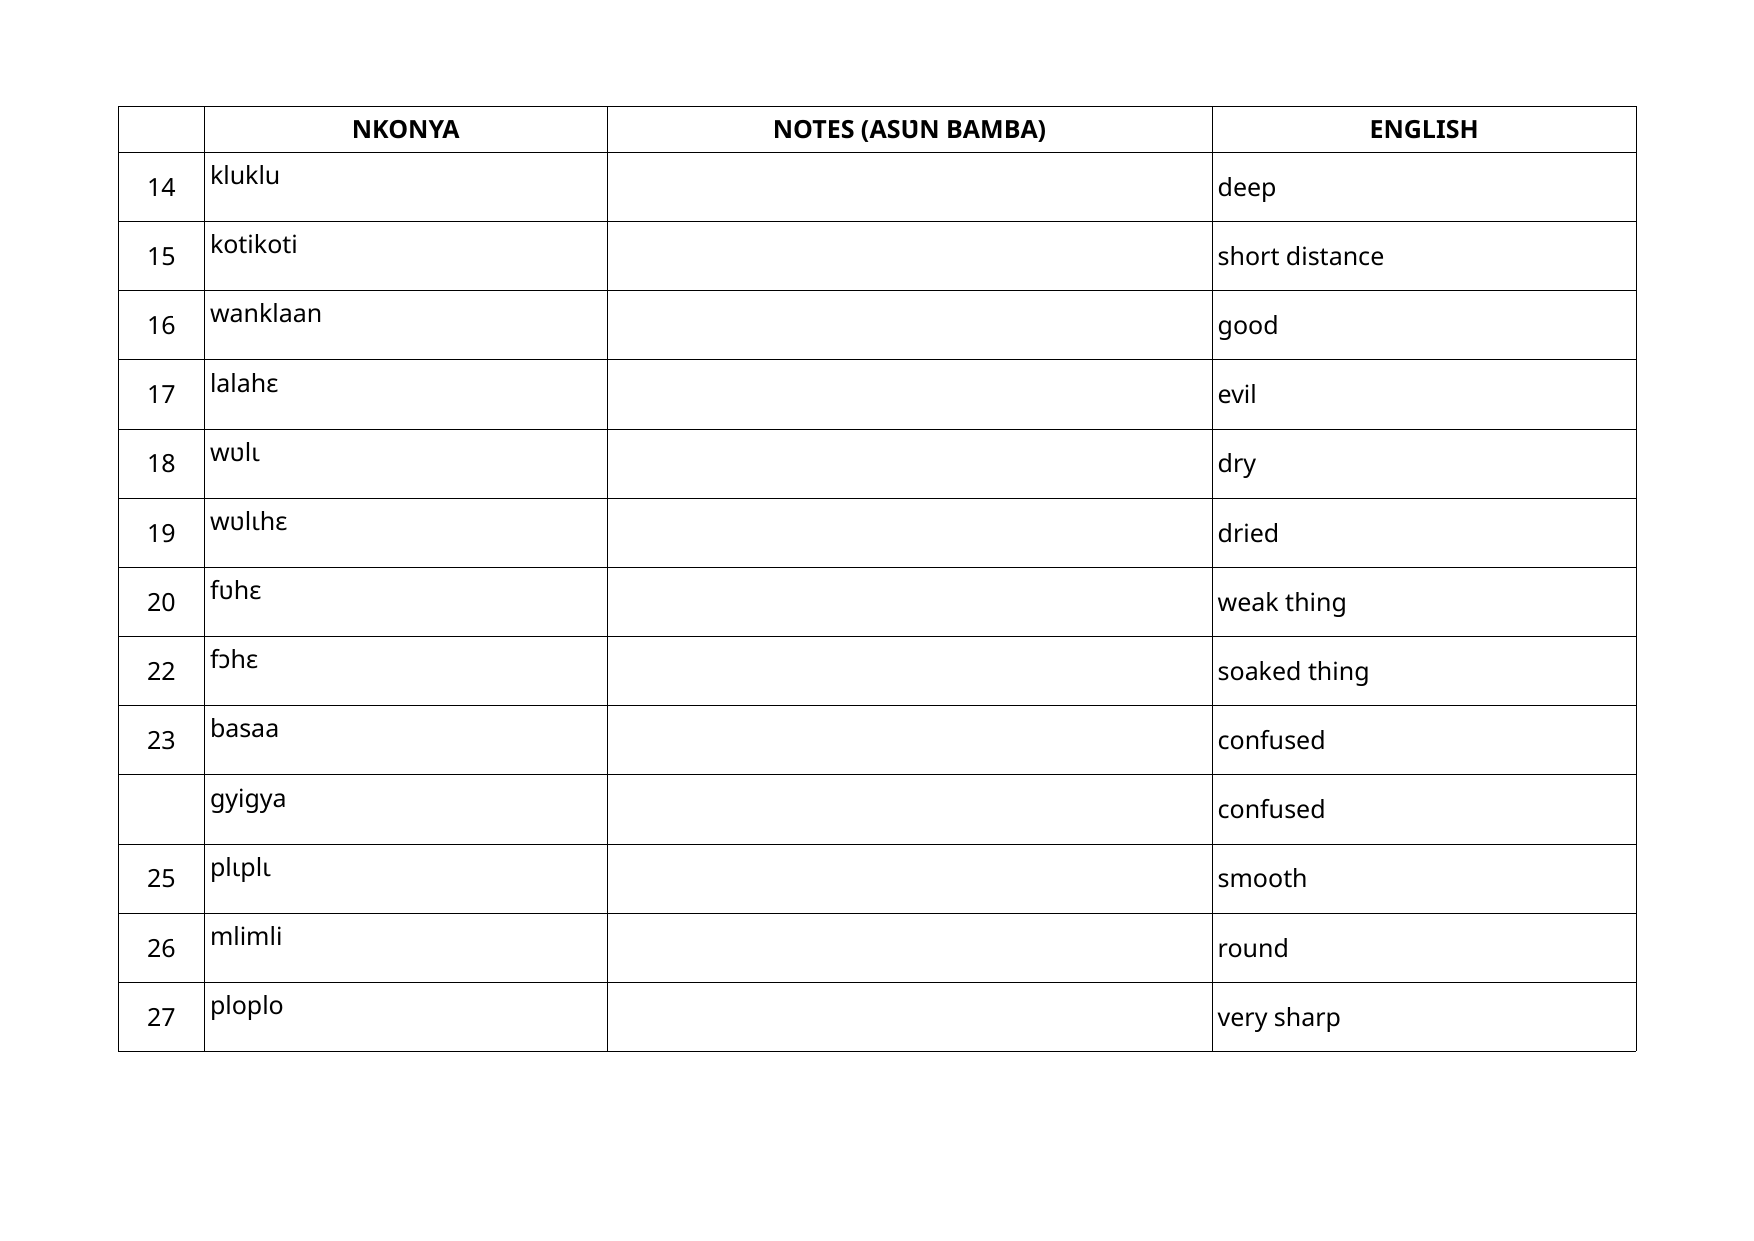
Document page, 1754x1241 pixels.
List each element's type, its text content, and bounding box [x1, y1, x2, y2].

table_header NKONYA [205, 107, 607, 152]
table_cell [608, 914, 1212, 982]
table_cell ploplo [205, 983, 607, 1051]
table_cell basaa [205, 706, 607, 774]
table_cell 22 [119, 637, 204, 705]
table_cell good [1213, 291, 1636, 359]
table_cell fɔhɛ [205, 637, 607, 705]
table_cell evil [1213, 360, 1636, 428]
table_cell [608, 430, 1212, 498]
table_cell wʋlɩhɛ [205, 499, 607, 567]
table_cell 16 [119, 291, 204, 359]
table_cell kluklu [205, 153, 607, 221]
table_cell fʋhɛ [205, 568, 607, 636]
table_cell [608, 568, 1212, 636]
table_cell kotikoti [205, 222, 607, 290]
table_cell wanklaan [205, 291, 607, 359]
table_cell weak thing [1213, 568, 1636, 636]
table_cell round [1213, 914, 1636, 982]
table_cell 19 [119, 499, 204, 567]
table_cell 27 [119, 983, 204, 1051]
table_cell confused [1213, 775, 1636, 843]
table_cell [608, 291, 1212, 359]
table_cell lalahɛ [205, 360, 607, 428]
table_cell very sharp [1213, 983, 1636, 1051]
table_cell mlimli [205, 914, 607, 982]
table_cell wʋlɩ [205, 430, 607, 498]
table_cell smooth [1213, 845, 1636, 913]
table_cell 17 [119, 360, 204, 428]
table_cell [608, 499, 1212, 567]
table_cell [608, 360, 1212, 428]
table_cell [608, 775, 1212, 843]
table_cell 14 [119, 153, 204, 221]
table_cell confused [1213, 706, 1636, 774]
table_cell gyigya [205, 775, 607, 843]
table_cell 18 [119, 430, 204, 498]
table_cell dry [1213, 430, 1636, 498]
table_cell [608, 706, 1212, 774]
table_cell short distance [1213, 222, 1636, 290]
table_header [119, 107, 204, 152]
table_cell deep [1213, 153, 1636, 221]
table_cell [119, 775, 204, 843]
table_cell 20 [119, 568, 204, 636]
table_header ENGLISH [1213, 107, 1636, 152]
table_cell 23 [119, 706, 204, 774]
table_cell 15 [119, 222, 204, 290]
table_header NOTES (ASƲN BAMBA) [608, 107, 1212, 152]
table_cell [608, 983, 1212, 1051]
table_cell soaked thing [1213, 637, 1636, 705]
table_cell dried [1213, 499, 1636, 567]
table_cell [608, 637, 1212, 705]
table_cell 26 [119, 914, 204, 982]
table_cell plɩplɩ [205, 845, 607, 913]
table_cell 25 [119, 845, 204, 913]
table_cell [608, 153, 1212, 221]
table_cell [608, 845, 1212, 913]
table_cell [608, 222, 1212, 290]
